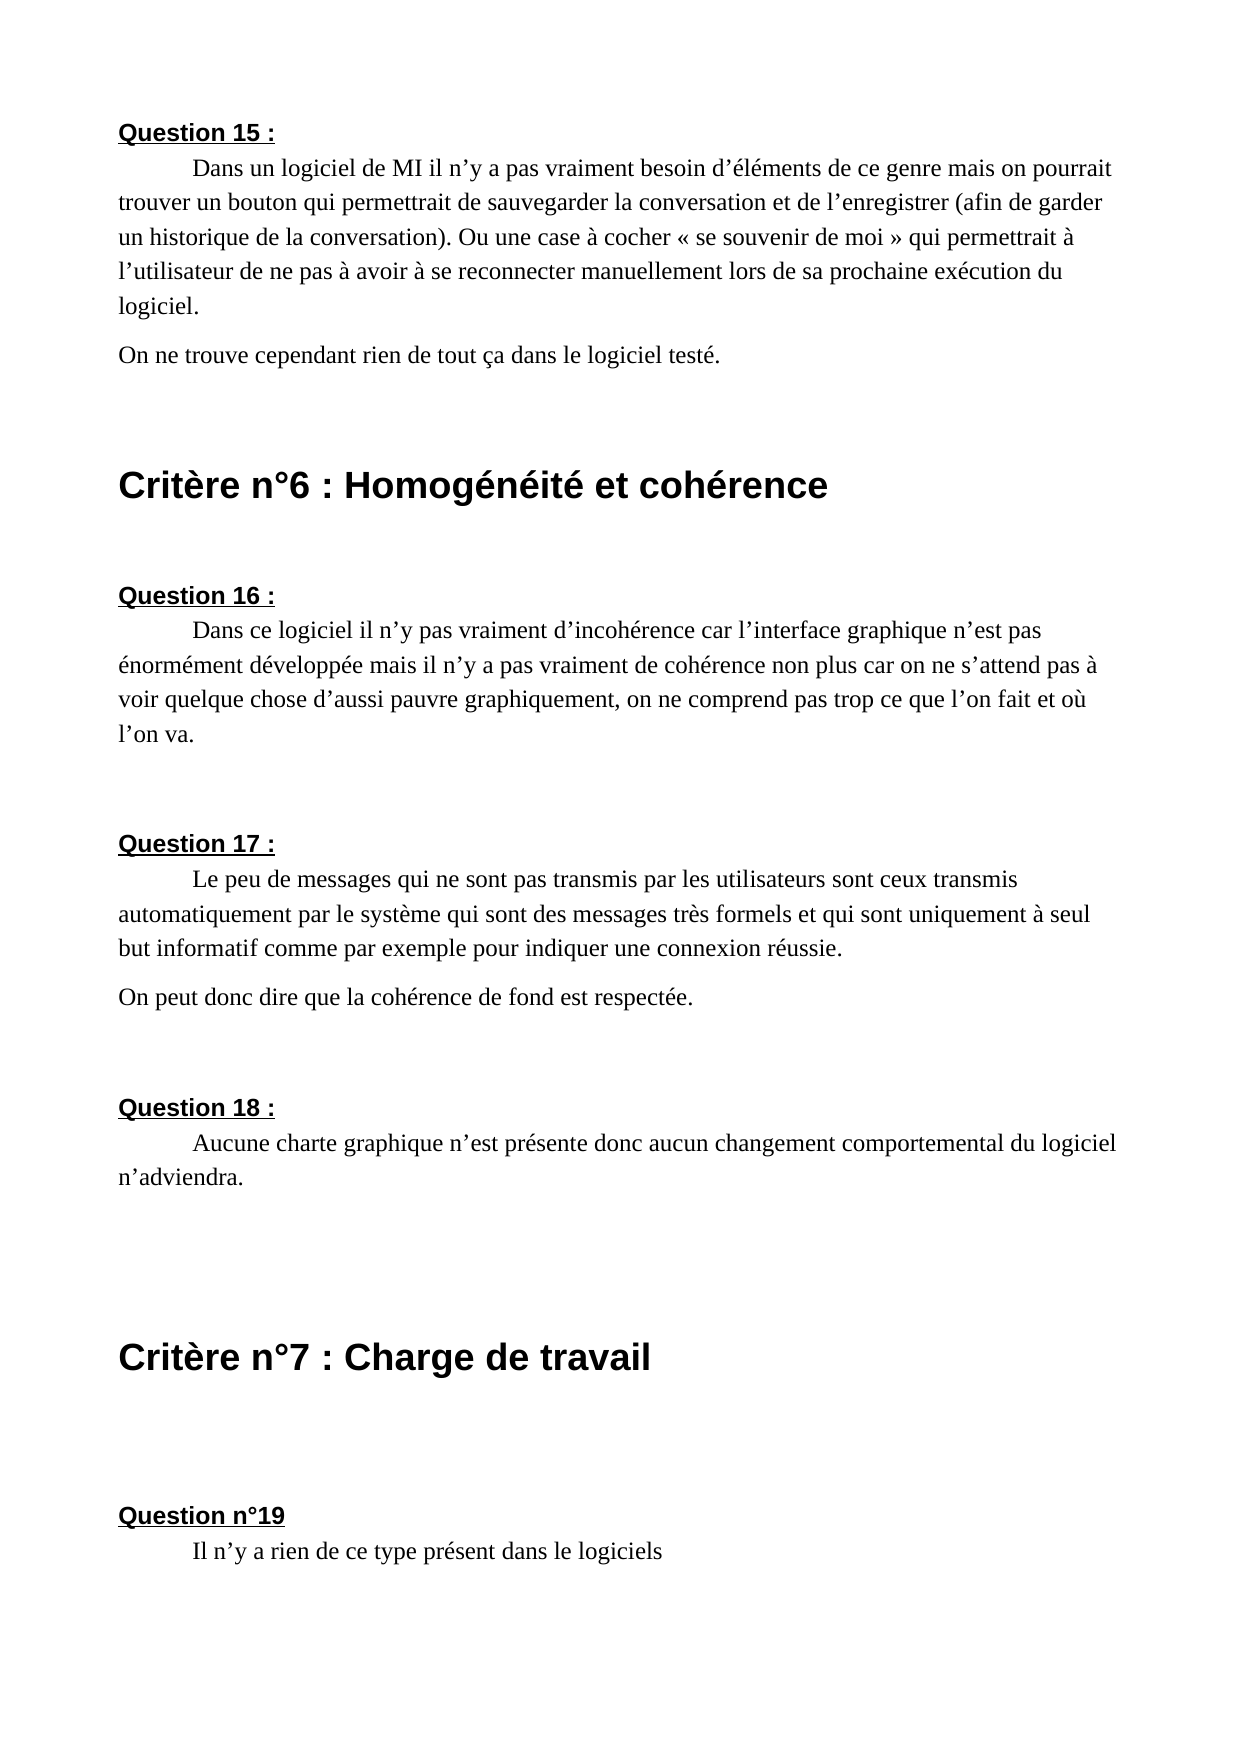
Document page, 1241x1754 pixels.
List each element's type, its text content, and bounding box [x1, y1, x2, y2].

subtitle Question 16 : [118, 581, 1122, 609]
text On ne trouve cependant rien de tout ça dans le logiciel testé. [118, 340, 1122, 369]
text Dans un logiciel de MI il n’y a pas vraiment besoin d’éléments de ce genre mais on pourrait trouver un bouton qui permettrait de sauvegarder la conversation et de l’enregistrer (afin de garder un historique de la conversation). Ou une case à cocher « se souvenir de moi » qui permettrait à l’utilisateur de ne pas à avoir à se reconnecter manuellement lors de sa prochaine exécution du logiciel. [118, 153, 1122, 319]
text On peut donc dire que la cohérence de fond est respectée. [118, 982, 1122, 1011]
text Dans ce logiciel il n’y pas vraiment d’incohérence car l’interface graphique n’est pas énormément développée mais il n’y a pas vraiment de cohérence non plus car on ne s’attend pas à voir quelque chose d’aussi pauvre graphiquement, on ne comprend pas trop ce que l’on fait et où l’on va. [118, 616, 1122, 748]
text Aucune charte graphique n’est présente donc aucun changement comportemental du logiciel n’adviendra. [118, 1128, 1122, 1191]
text Il n’y a rien de ce type présent dans le logiciels [118, 1536, 1122, 1565]
subtitle Question n°19 [118, 1501, 1122, 1530]
text Le peu de messages qui ne sont pas transmis par les utilisateurs sont ceux transmis automatiquement par le système qui sont des messages très formels et qui sont uniquement à seul but informatif comme par exemple pour indiquer une connexion réussie. [118, 864, 1122, 962]
subtitle Question 17 : [118, 829, 1122, 858]
subtitle Critère n°7 : Charge de travail [118, 1334, 1122, 1378]
subtitle Critère n°6 : Homogénéité et cohérence [118, 463, 1122, 507]
subtitle Question 18 : [118, 1093, 1122, 1122]
subtitle Question 15 : [118, 118, 1122, 147]
